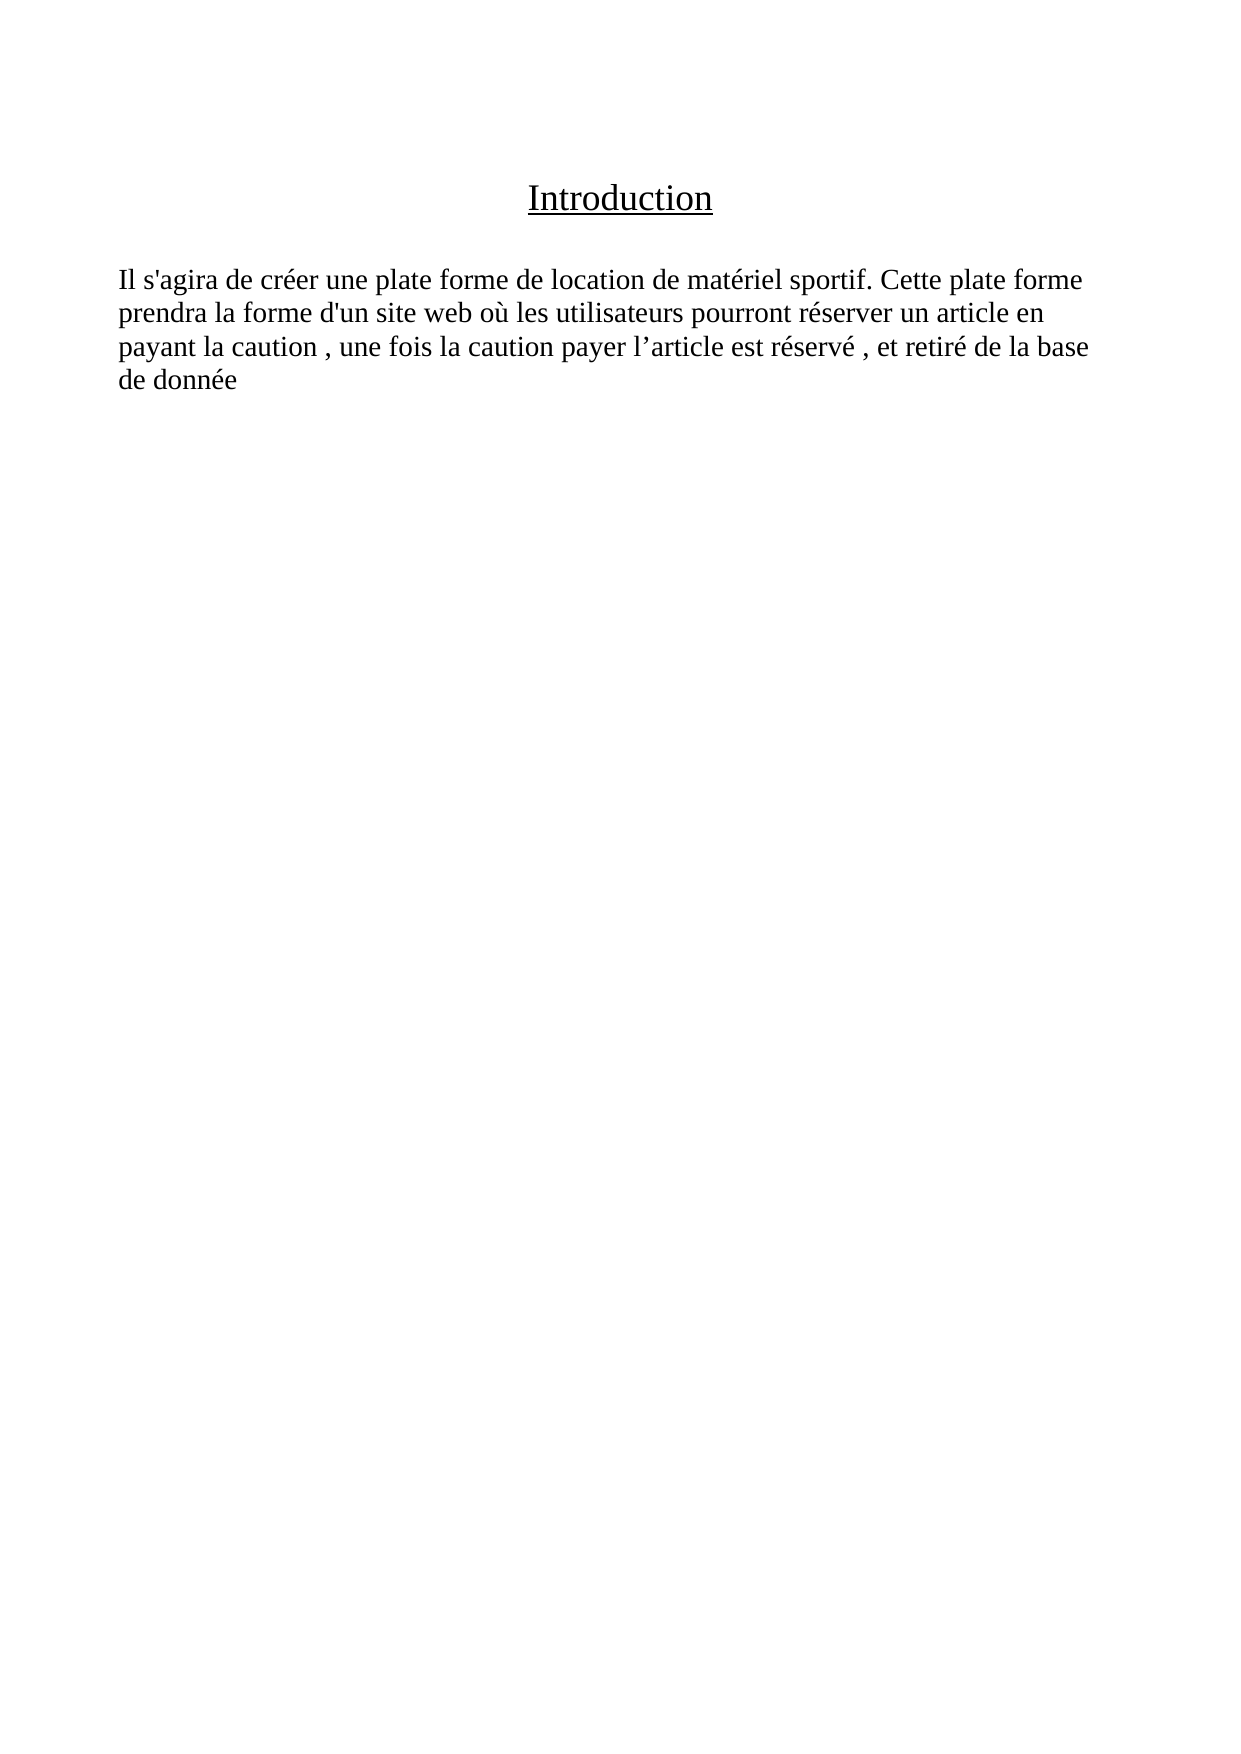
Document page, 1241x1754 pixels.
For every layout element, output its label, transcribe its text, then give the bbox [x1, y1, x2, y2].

text Il s'agira de créer une plate forme de location de matériel sportif. Cette plate forme prendra la forme d'un site web où les utilisateurs pourront réserver un article en payant la caution , une fois la caution payer l’article est réservé , et retiré de la base de donnée [118, 262, 1122, 396]
text Introduction [118, 176, 1122, 219]
